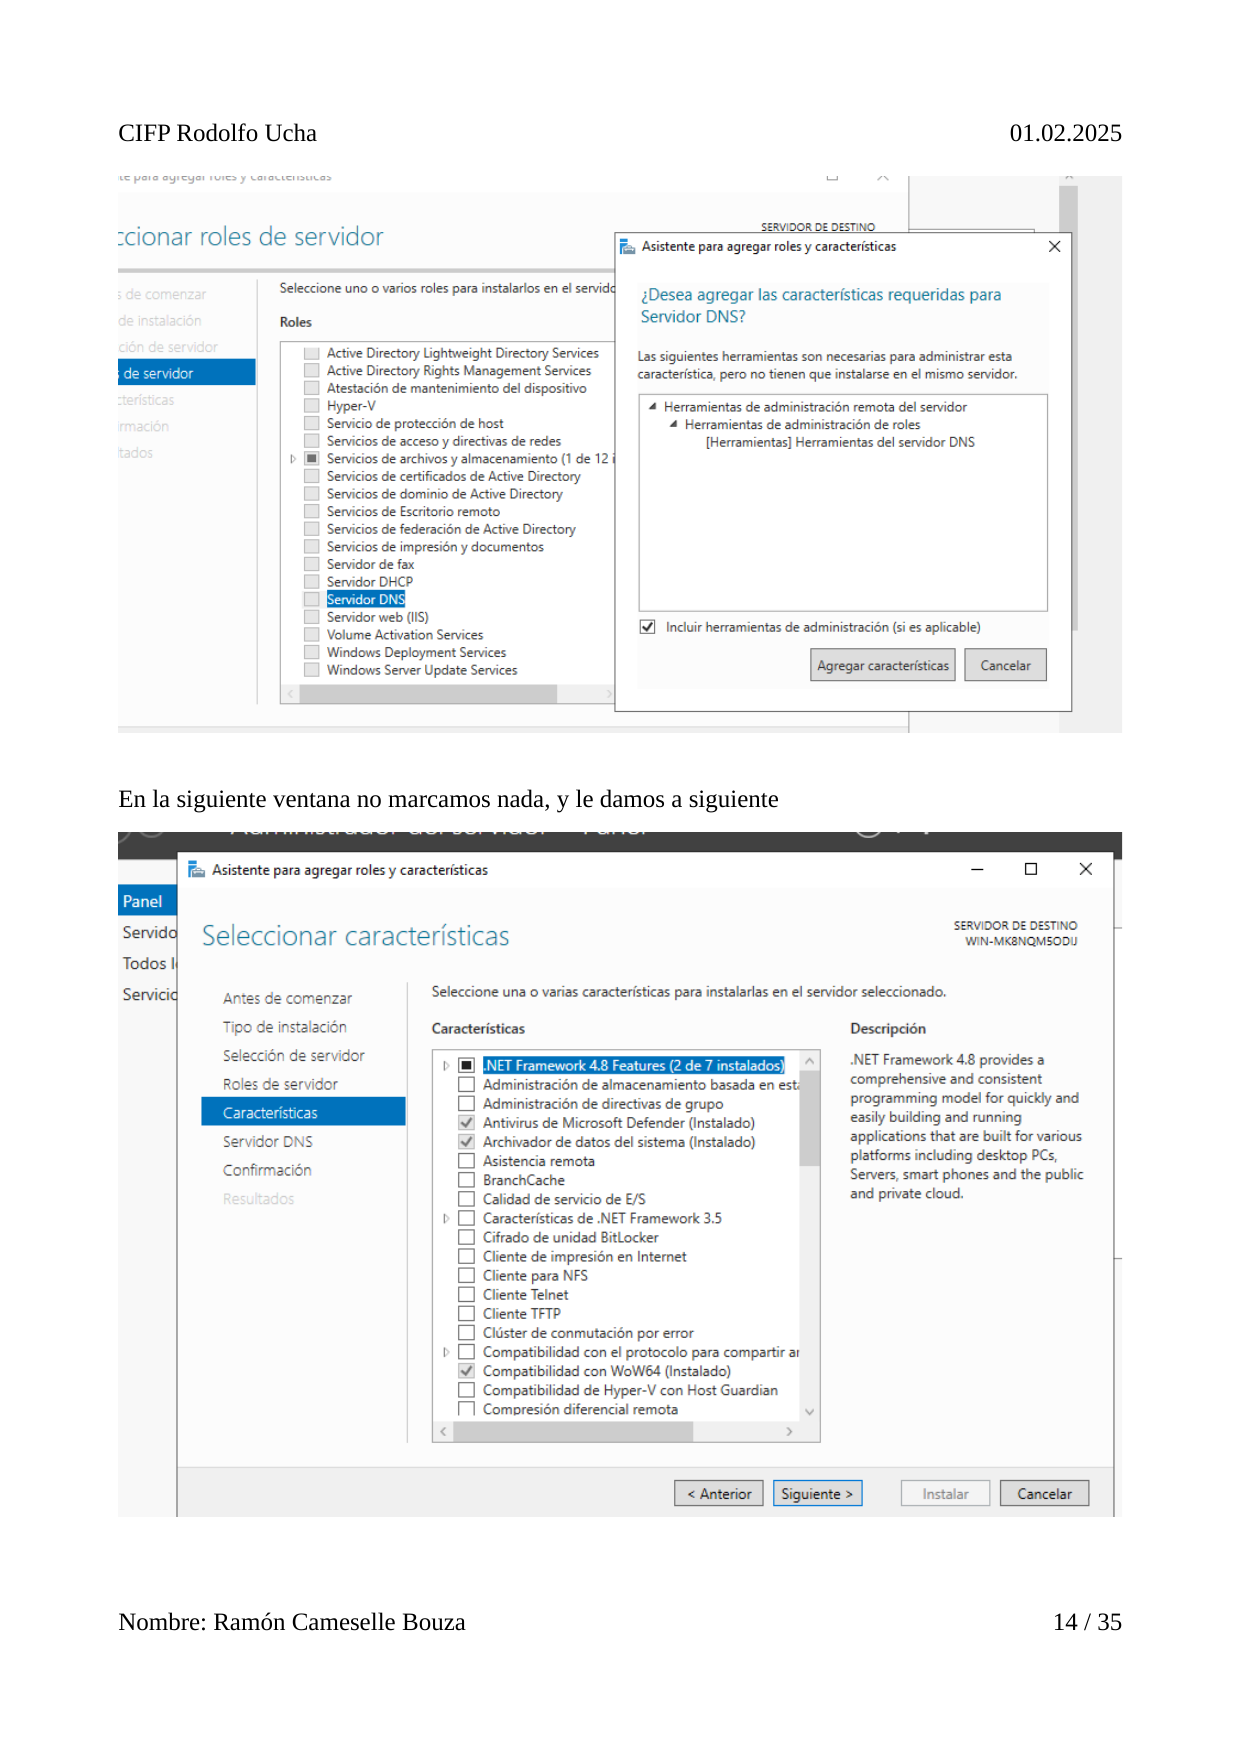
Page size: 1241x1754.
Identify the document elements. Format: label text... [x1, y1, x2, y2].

picture [118, 176, 1123, 733]
picture [118, 832, 1123, 1517]
text En la siguiente ventana no marcamos nada, y le damos a siguiente [118, 784, 1122, 813]
